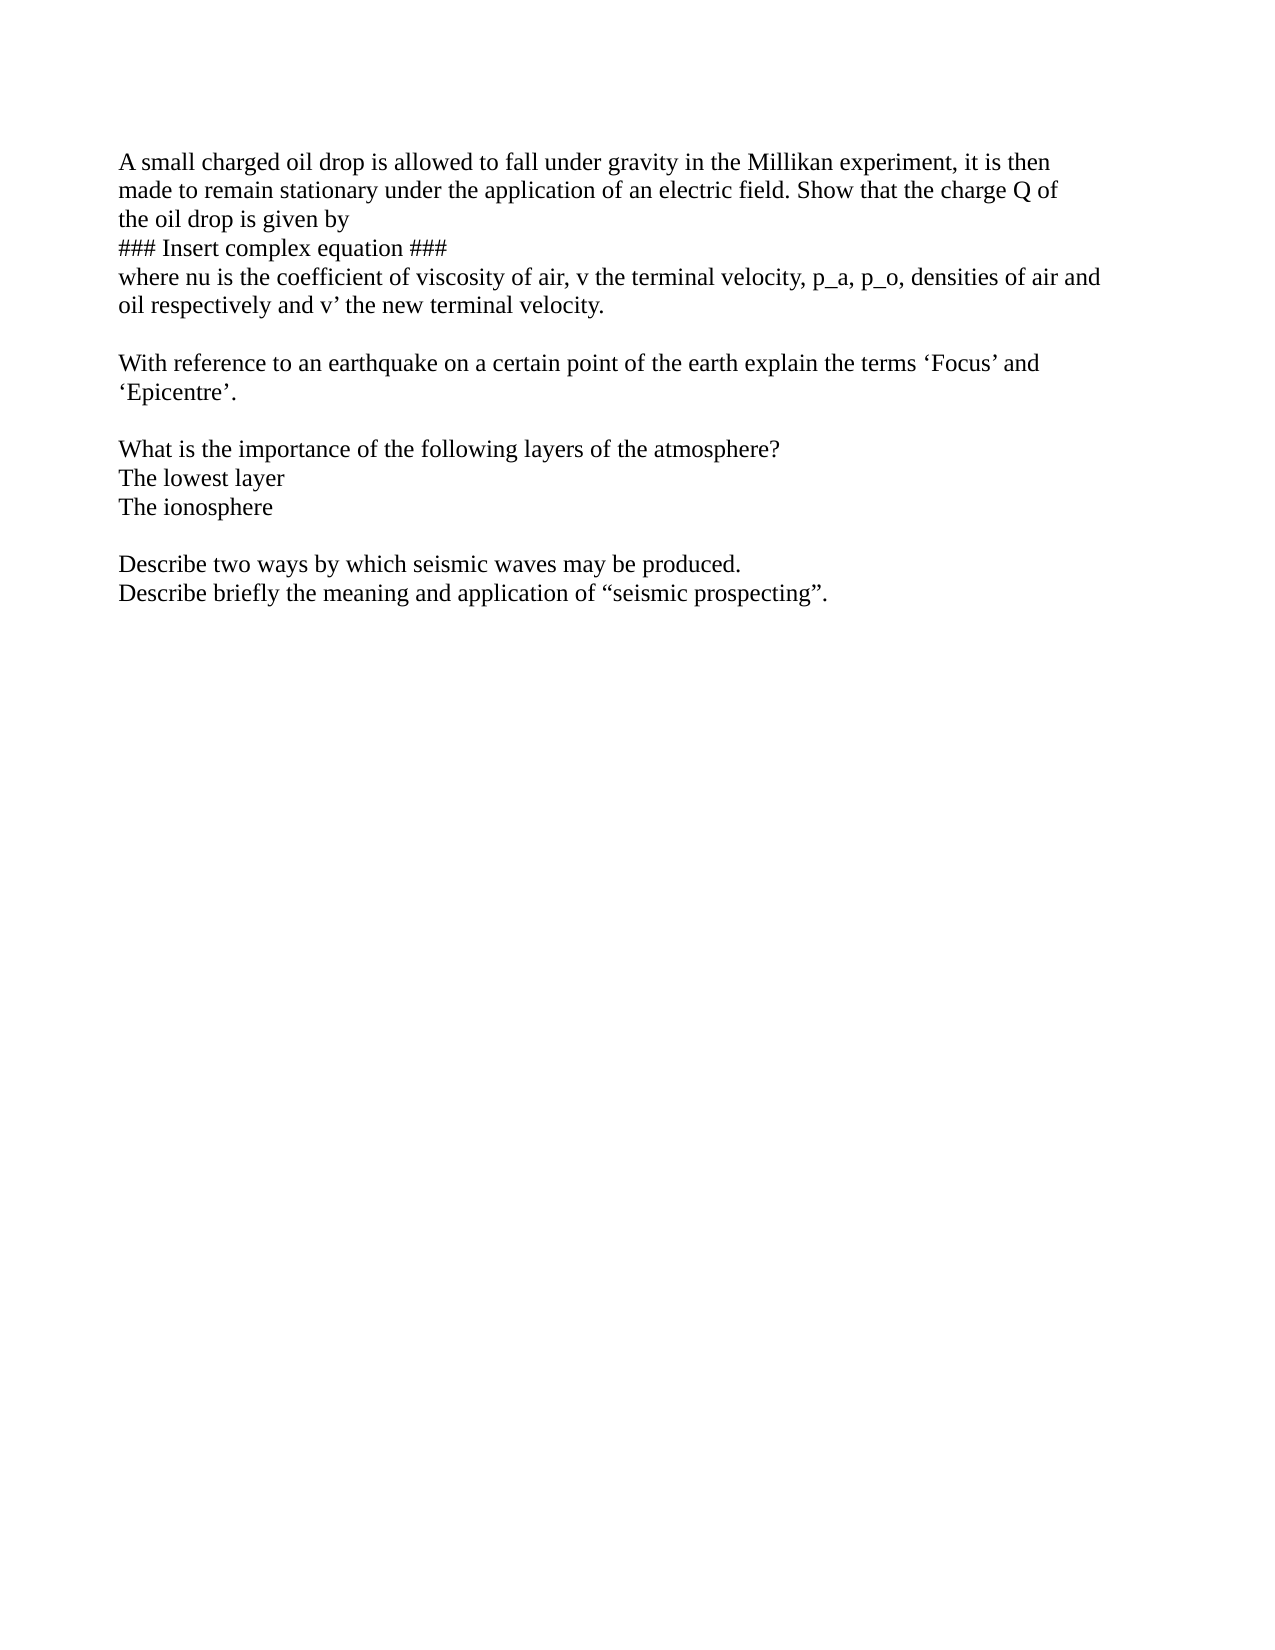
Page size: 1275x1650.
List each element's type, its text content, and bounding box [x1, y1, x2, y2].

text the oil drop is given by [118, 204, 1157, 233]
text What is the importance of the following layers of the atmosphere? [118, 434, 1157, 463]
text A small charged oil drop is allowed to fall under gravity in the Millikan experiment, it is then [118, 147, 1157, 176]
text With reference to an earthquake on a certain point of the earth explain the terms ‘Focus’ and ‘Epicentre’. [118, 348, 1157, 406]
text The ionosphere [118, 492, 1157, 521]
text Describe briefly the meaning and application of “seismic prospecting”. [118, 578, 1157, 607]
text ### Insert complex equation ### [118, 233, 1157, 262]
text made to remain stationary under the application of an electric field. Show that the charge Q of [118, 176, 1157, 204]
text The lowest layer [118, 463, 1157, 492]
text where nu is the coefficient of viscosity of air, v the terminal velocity, p_a, p_o, densities of air and [118, 262, 1157, 291]
text Describe two ways by which seismic waves may be produced. [118, 549, 1157, 578]
text oil respectively and v’ the new terminal velocity. [118, 291, 1157, 319]
